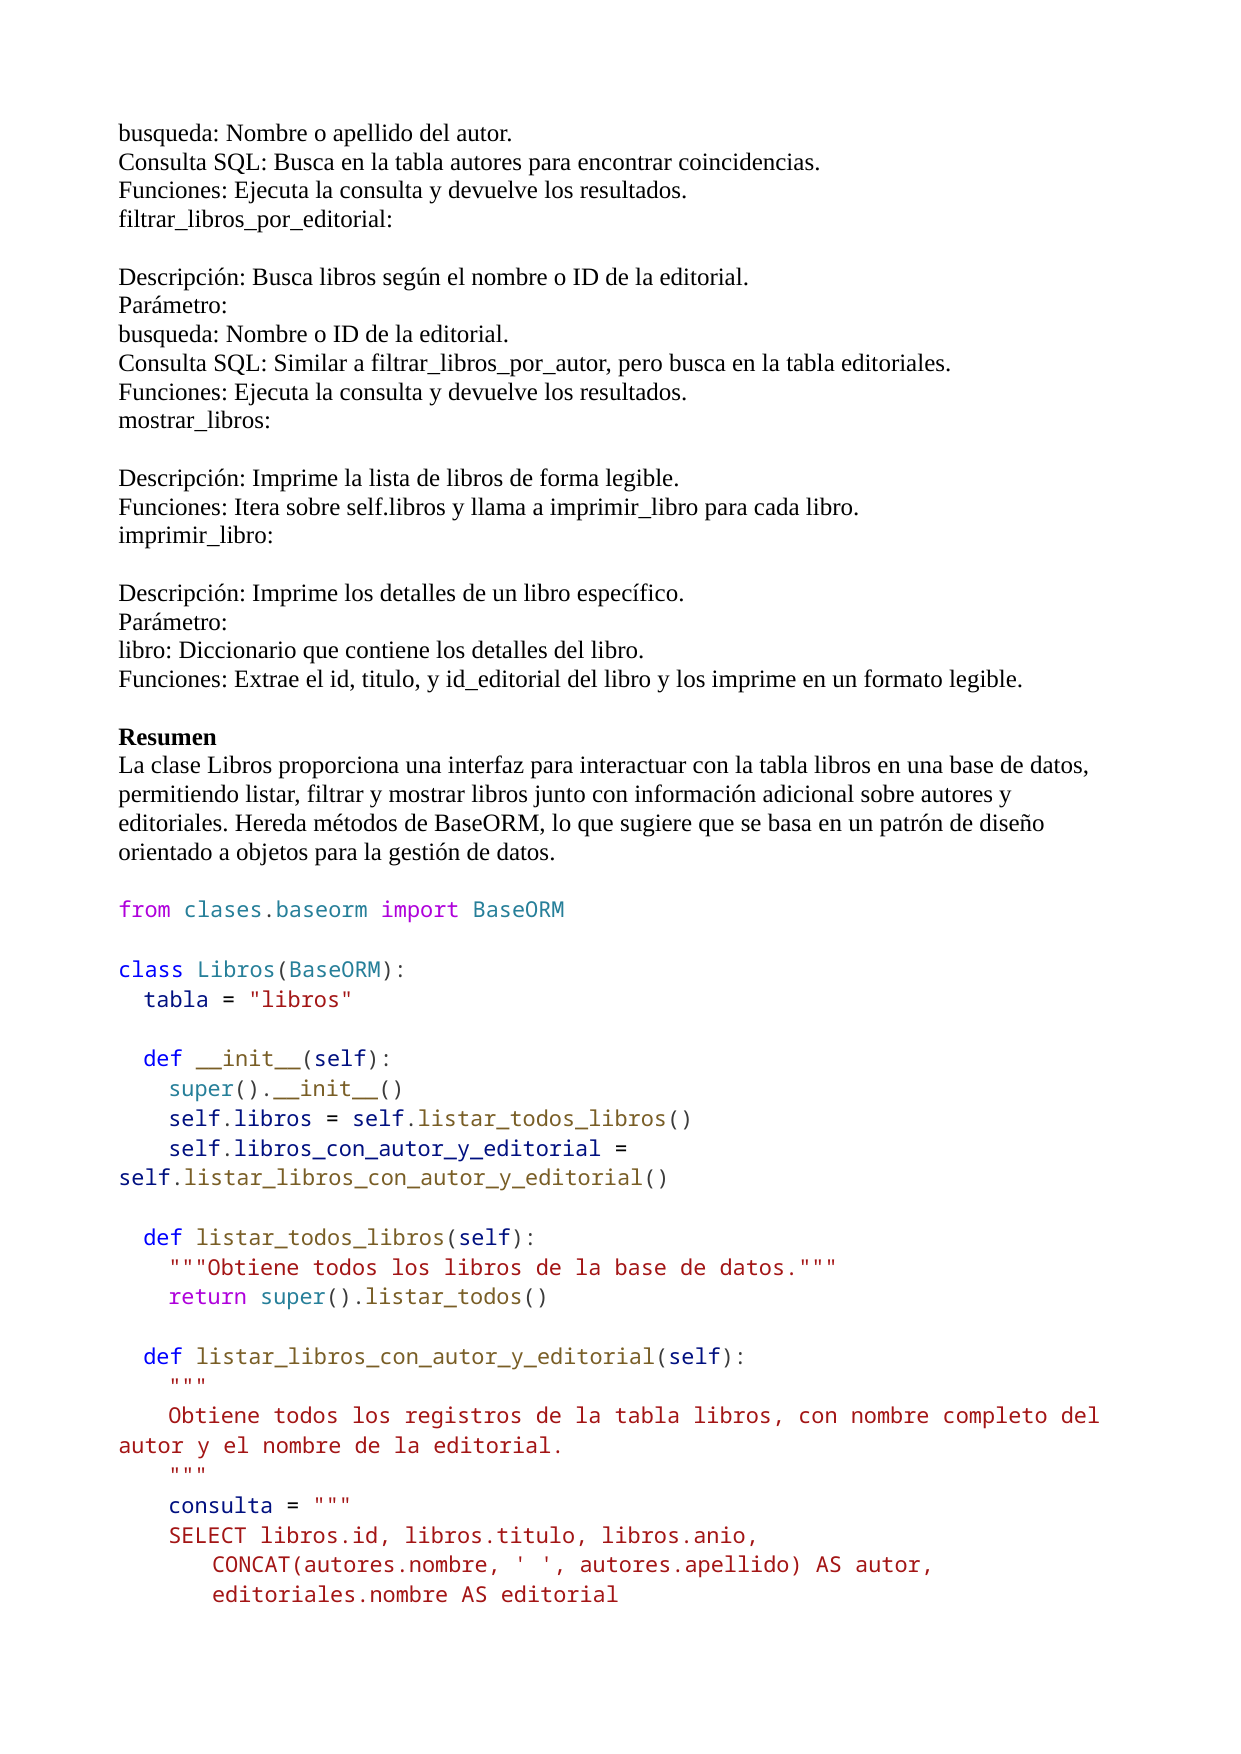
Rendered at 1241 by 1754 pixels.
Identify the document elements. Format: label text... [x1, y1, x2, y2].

text from clases.baseorm import BaseORM [118, 894, 1122, 924]
text """Obtiene todos los libros de la base de datos.""" [118, 1252, 1122, 1281]
text busqueda: Nombre o ID de la editorial. [118, 319, 1122, 348]
text editoriales.nombre AS editorial [118, 1579, 1122, 1609]
text tabla = "libros" [118, 984, 1122, 1013]
text """ [118, 1371, 1122, 1400]
text Funciones: Ejecuta la consulta y devuelve los resultados. [118, 377, 1122, 406]
text """ [118, 1460, 1122, 1490]
text Parámetro: [118, 291, 1122, 319]
text super().__init__() [118, 1073, 1122, 1103]
text mostrar_libros: [118, 406, 1122, 434]
text class Libros(BaseORM): [118, 954, 1122, 984]
text Descripción: Imprime la lista de libros de forma legible. [118, 463, 1122, 492]
text Descripción: Imprime los detalles de un libro específico. [118, 578, 1122, 607]
text Funciones: Itera sobre self.libros y llama a imprimir_libro para cada libro. [118, 492, 1122, 521]
text Resumen [118, 722, 1122, 751]
text Funciones: Extrae el id, titulo, y id_editorial del libro y los imprime en un formato legible. [118, 664, 1122, 693]
text Consulta SQL: Similar a filtrar_libros_por_autor, pero busca en la tabla editoriales. [118, 348, 1122, 377]
text CONCAT(autores.nombre, ' ', autores.apellido) AS autor, [118, 1549, 1122, 1579]
text filtrar_libros_por_editorial: [118, 204, 1122, 233]
text libro: Diccionario que contiene los detalles del libro. [118, 636, 1122, 664]
text consulta = """ [118, 1490, 1122, 1519]
text Parámetro: [118, 607, 1122, 636]
text SELECT libros.id, libros.titulo, libros.anio, [118, 1519, 1122, 1549]
text imprimir_libro: [118, 521, 1122, 549]
text busqueda: Nombre o apellido del autor. [118, 118, 1122, 147]
text Obtiene todos los registros de la tabla libros, con nombre completo del autor y el nombre de la editorial. [118, 1400, 1122, 1460]
text La clase Libros proporciona una interfaz para interactuar con la tabla libros en una base de datos, permitiendo listar, filtrar y mostrar libros junto con información adicional sobre autores y editoriales. Hereda métodos de BaseORM, lo que sugiere que se basa en un patrón de diseño orientado a objetos para la gestión de datos. [118, 751, 1122, 866]
text return super().listar_todos() [118, 1281, 1122, 1311]
text Consulta SQL: Busca en la tabla autores para encontrar coincidencias. [118, 147, 1122, 176]
text self.libros = self.listar_todos_libros() [118, 1103, 1122, 1132]
text self.libros_con_autor_y_editorial = self.listar_libros_con_autor_y_editorial() [118, 1132, 1122, 1192]
text Funciones: Ejecuta la consulta y devuelve los resultados. [118, 176, 1122, 204]
text def listar_libros_con_autor_y_editorial(self): [118, 1341, 1122, 1371]
text def listar_todos_libros(self): [118, 1222, 1122, 1252]
text def __init__(self): [118, 1043, 1122, 1073]
text Descripción: Busca libros según el nombre o ID de la editorial. [118, 262, 1122, 291]
